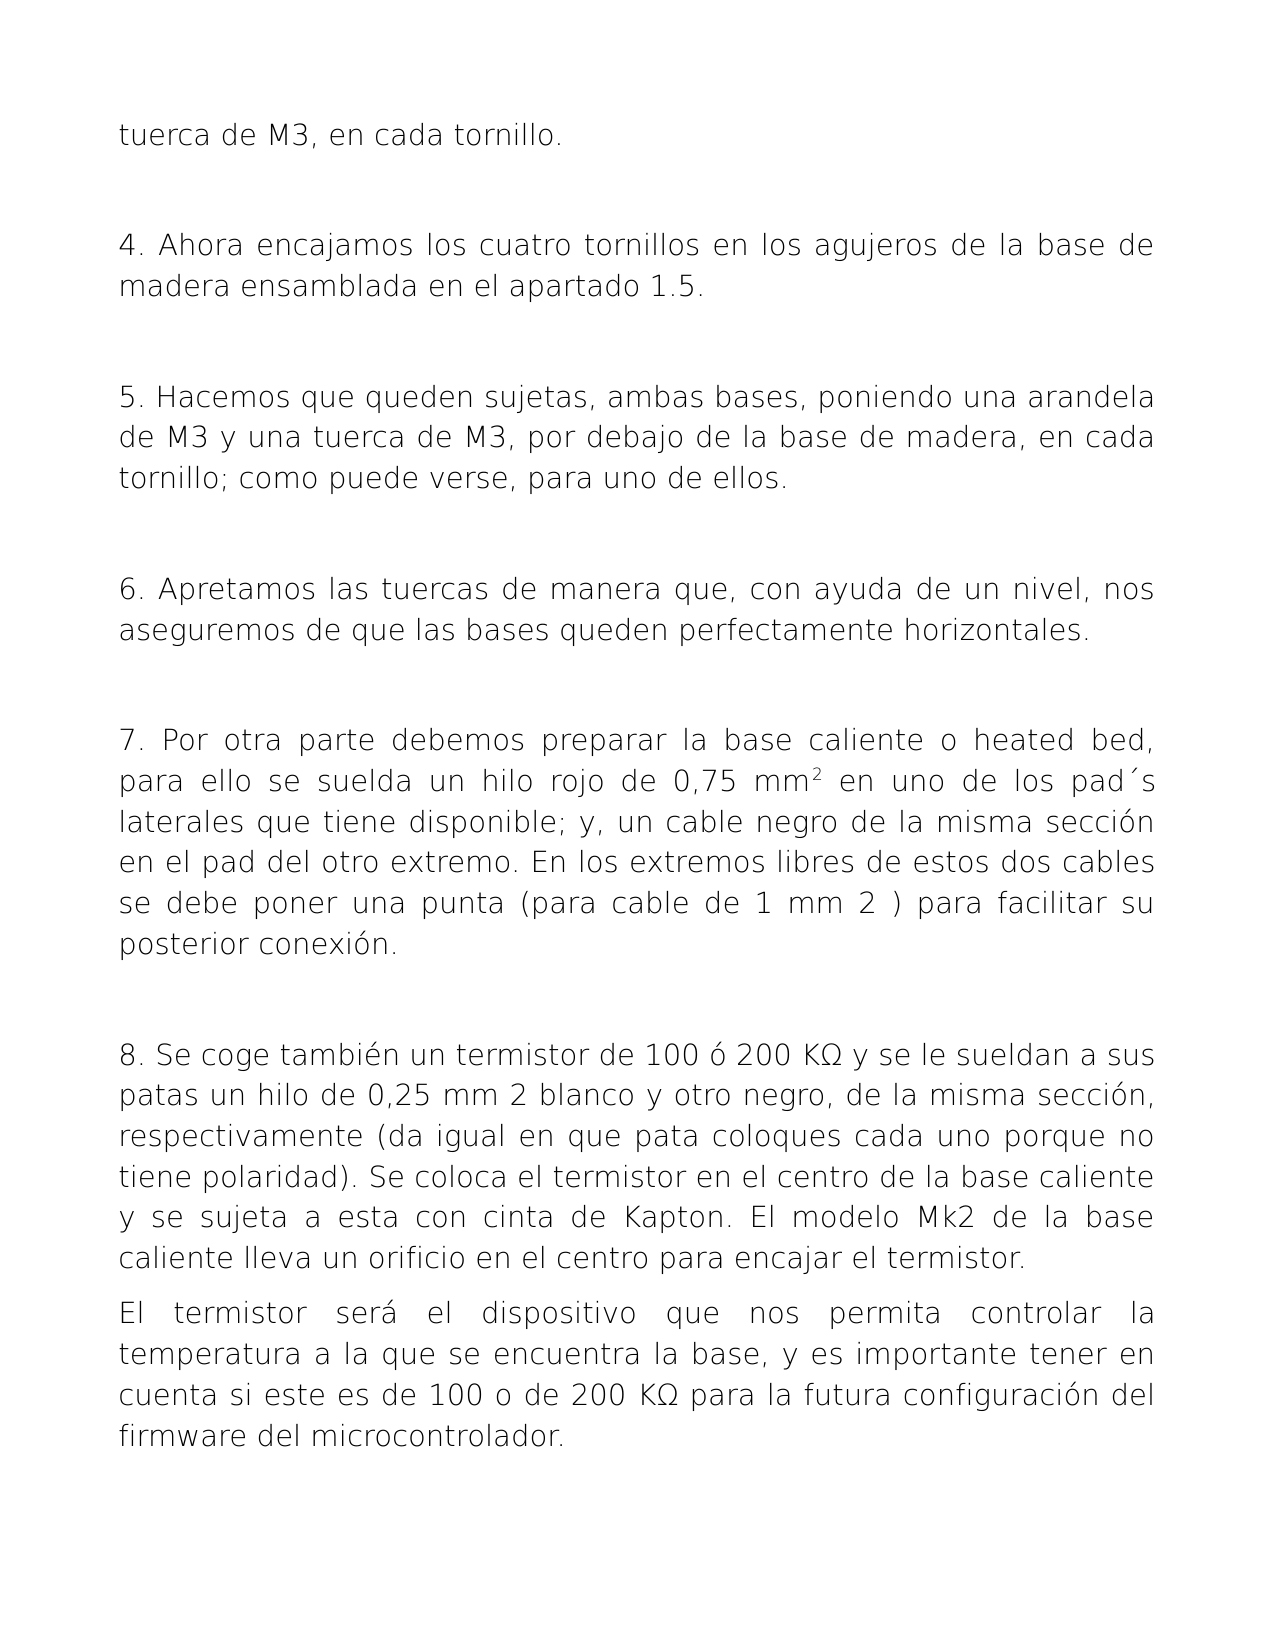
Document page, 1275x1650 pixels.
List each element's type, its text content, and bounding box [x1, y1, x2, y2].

text 6. Apretamos las tuercas de manera que, con ayuda de un nivel, nos aseguremos de que las bases queden perfectamente horizontales. [118, 572, 1157, 647]
text 4. Ahora encajamos los cuatro tornillos en los agujeros de la base de madera ensamblada en el apartado 1.5. [118, 229, 1157, 303]
text 5. Hacemos que queden sujetas, ambas bases, poniendo una arandela de M3 y una tuerca de M3, por debajo de la base de madera, en cada tornillo; como puede verse, para uno de ellos. [118, 380, 1157, 496]
text tuerca de M3, en cada tornillo. [118, 118, 1157, 152]
text 7. Por otra parte debemos preparar la base caliente o heated bed, para ello se suelda un hilo rojo de 0,75 mm2 en uno de los pad ́s laterales que tiene disponible; y, un cable negro de la misma sección en el pad del otro extremo. En los extremos libres de estos dos cables se debe poner una punta (para cable de 1 mm 2 ) para facilitar su posterior conexión. [118, 723, 1157, 961]
text El termistor será el dispositivo que nos permita controlar la temperatura a la que se encuentra la base, y es importante tener en cuenta si este es de 100 o de 200 KΩ para la futura configuración del firmware del microcontrolador. [118, 1297, 1157, 1453]
text 8. Se coge también un termistor de 100 ó 200 KΩ y se le sueldan a sus patas un hilo de 0,25 mm 2 blanco y otro negro, de la misma sección, respectivamente (da igual en que pata coloques cada uno porque no tiene polaridad). Se coloca el termistor en el centro de la base caliente y se sujeta a esta con cinta de Kapton. El modelo Mk2 de la base caliente lleva un orificio en el centro para encajar el termistor. [118, 1038, 1157, 1275]
